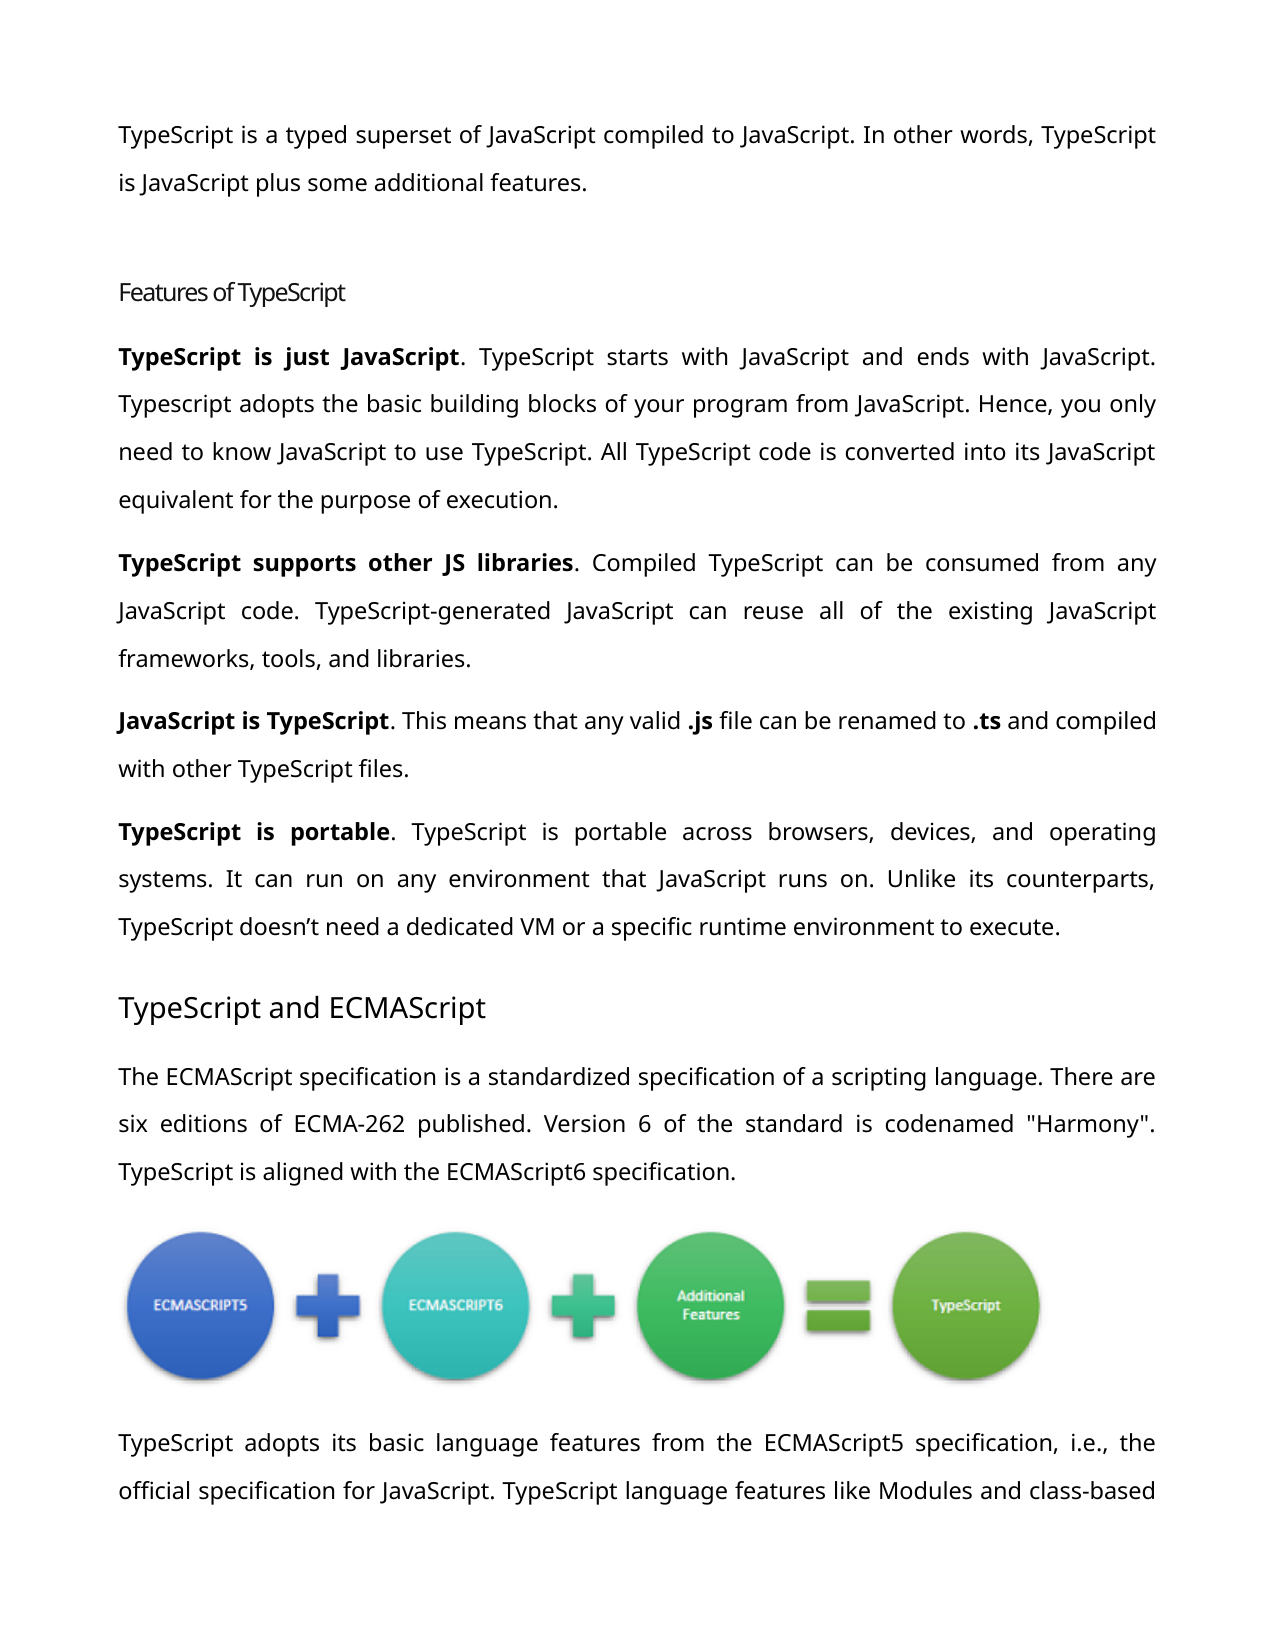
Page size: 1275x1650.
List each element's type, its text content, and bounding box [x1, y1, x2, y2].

text TypeScript is portable. TypeScript is portable across browsers, devices, and operating systems. It can run on any environment that JavaScript runs on. Unlike its counterparts, TypeScript doesn’t need a dedicated VM or a specific runtime environment to execute. [118, 815, 1157, 943]
text TypeScript supports other JS libraries. Compiled TypeScript can be consumed from any JavaScript code. TypeScript-generated JavaScript can reuse all of the existing JavaScript frameworks, tools, and libraries. [118, 546, 1157, 674]
text Features of TypeScript [118, 228, 1157, 308]
text TypeScript adopts its basic language features from the ECMAScript5 specification, i.e., the official specification for JavaScript. TypeScript language features like Modules and class-based [118, 1427, 1157, 1507]
text JavaScript is TypeScript. This means that any valid .js file can be renamed to .ts and compiled with other TypeScript files. [118, 704, 1157, 784]
subtitle TypeScript and ECMAScript [118, 988, 1157, 1027]
picture [118, 1218, 1056, 1398]
text TypeScript is just JavaScript. TypeScript starts with JavaScript and ends with JavaScript. Typescript adopts the basic building blocks of your program from JavaScript. Hence, you only need to know JavaScript to use TypeScript. All TypeScript code is converted into its JavaScript equivalent for the purpose of execution. [118, 340, 1157, 516]
text The ECMAScript specification is a standardized specification of a scripting language. There are six editions of ECMA-262 published. Version 6 of the standard is codenamed "Harmony". TypeScript is aligned with the ECMAScript6 specification. [118, 1060, 1157, 1188]
text TypeScript is a typed superset of JavaScript compiled to JavaScript. In other words, TypeScript is JavaScript plus some additional features. [118, 118, 1157, 198]
